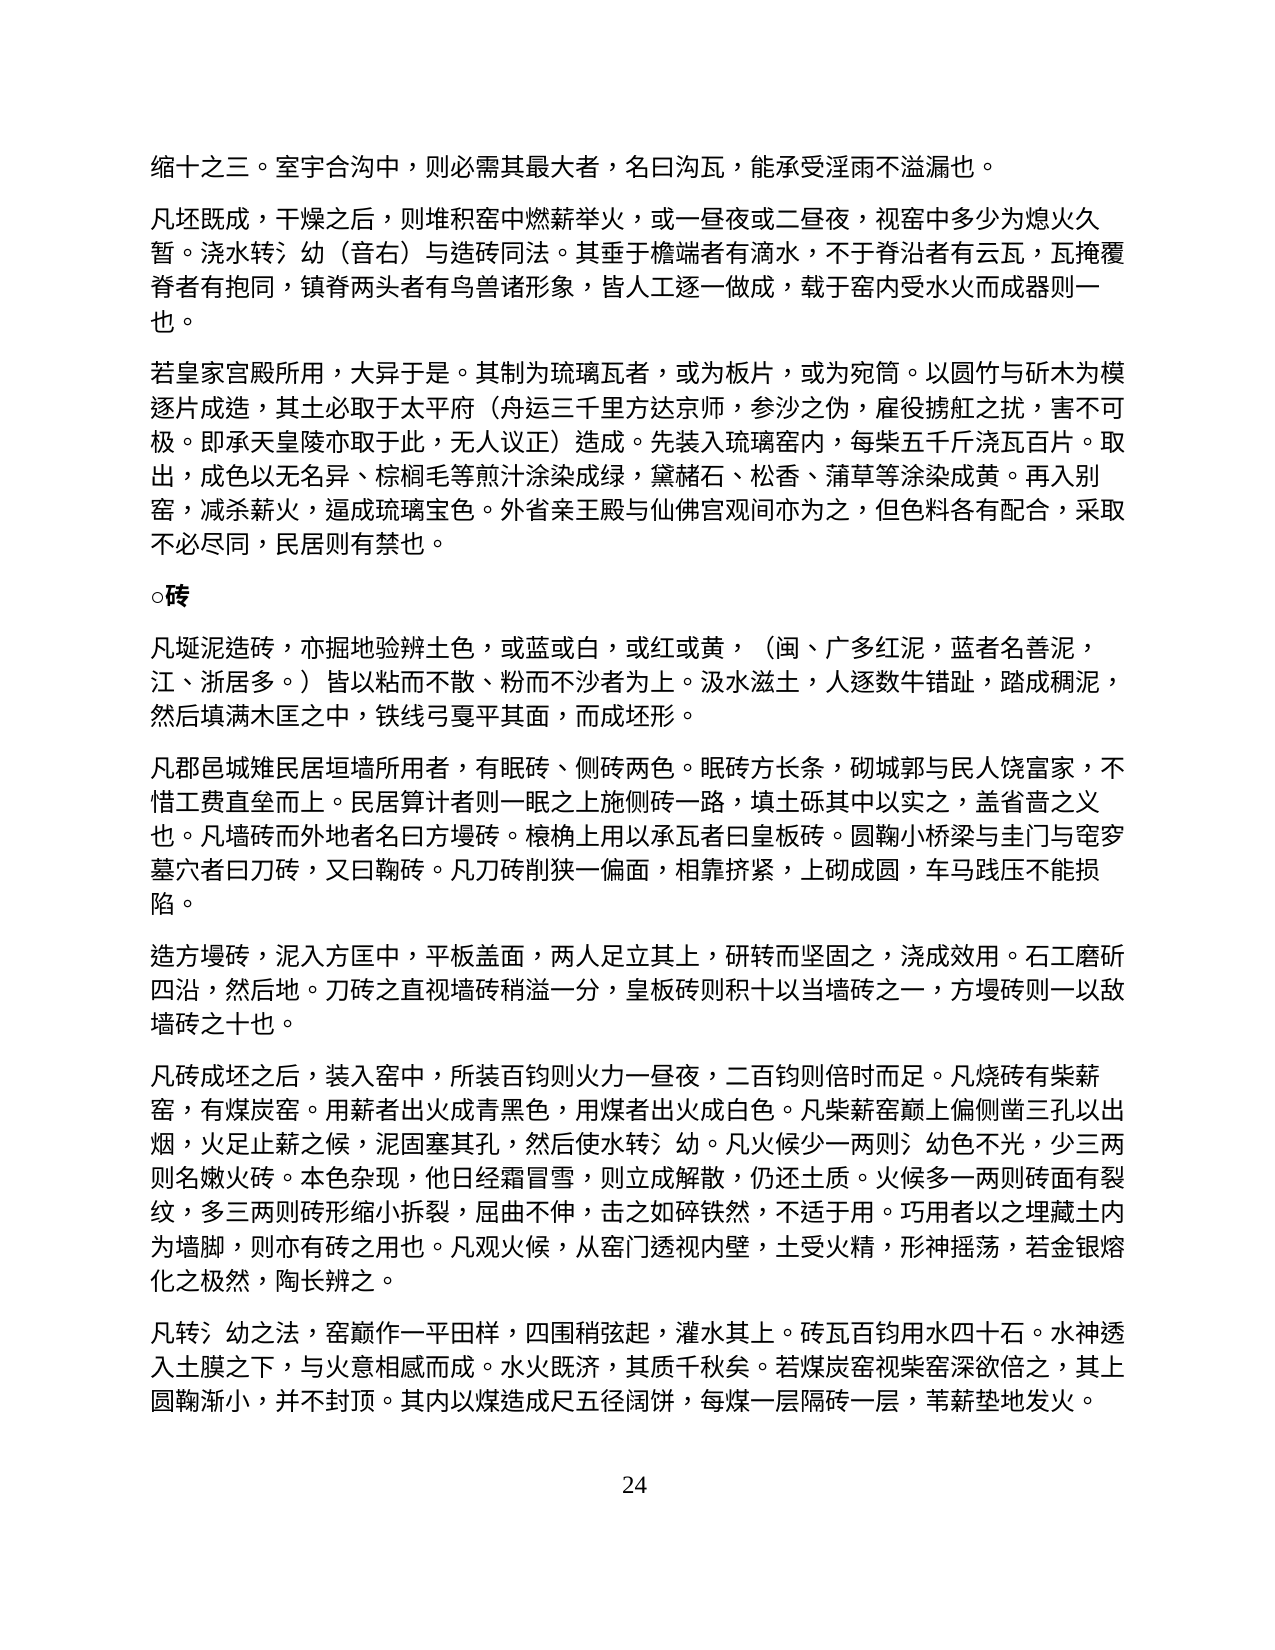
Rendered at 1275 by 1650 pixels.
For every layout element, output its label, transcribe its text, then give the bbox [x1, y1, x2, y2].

text ○砖 [150, 578, 1125, 612]
text 凡坯既成，干燥之后，则堆积窑中燃薪举火，或一昼夜或二昼夜，视窑中多少为熄火久暂。浇水转氵幼（音右）与造砖同法。其垂于檐端者有滴水，不于脊沿者有云瓦，瓦掩覆脊者有抱同，镇脊两头者有鸟兽诸形象，皆人工逐一做成，载于窑内受水火而成器则一也。 [150, 202, 1125, 338]
text 若皇家宫殿所用，大异于是。其制为琉璃瓦者，或为板片，或为宛筒。以圆竹与斫木为模逐片成造，其土必取于太平府（舟运三千里方达京师，参沙之伪，雇役掳舡之扰，害不可极。即承天皇陵亦取于此，无人议正）造成。先装入琉璃窑内，每柴五千斤浇瓦百片。取出，成色以无名异、棕榈毛等煎汁涂染成绿，黛赭石、松香、蒲草等涂染成黄。再入别窑，减杀薪火，逼成琉璃宝色。外省亲王殿与仙佛宫观间亦为之，但色料各有配合，采取不必尽同，民居则有禁也。 [150, 356, 1125, 561]
text 凡埏泥造砖，亦掘地验辨土色，或蓝或白，或红或黄，（闽、广多红泥，蓝者名善泥，江、浙居多。）皆以粘而不散、粉而不沙者为上。汲水滋土，人逐数牛错趾，踏成稠泥，然后填满木匡之中，铁线弓戛平其面，而成坯形。 [150, 630, 1125, 733]
text 凡砖成坯之后，装入窑中，所装百钧则火力一昼夜，二百钧则倍时而足。凡烧砖有柴薪窑，有煤炭窑。用薪者出火成青黑色，用煤者出火成白色。凡柴薪窑巅上偏侧凿三孔以出烟，火足止薪之候，泥固塞其孔，然后使水转氵幼。凡火候少一两则氵幼色不光，少三两则名嫩火砖。本色杂现，他日经霜冒雪，则立成解散，仍还土质。火候多一两则砖面有裂纹，多三两则砖形缩小拆裂，屈曲不伸，击之如碎铁然，不适于用。巧用者以之埋藏土内为墙脚，则亦有砖之用也。凡观火候，从窑门透视内壁，土受火精，形神摇荡，若金银熔化之极然，陶长辨之。 [150, 1059, 1125, 1297]
text 凡转氵幼之法，窑巅作一平田样，四围稍弦起，灌水其上。砖瓦百钧用水四十石。水神透入土膜之下，与火意相感而成。水火既济，其质千秋矣。若煤炭窑视柴窑深欲倍之，其上圆鞠渐小，并不封顶。其内以煤造成尺五径阔饼，每煤一层隔砖一层，苇薪垫地发火。 [150, 1315, 1125, 1417]
text 凡郡邑城雉民居垣墙所用者，有眠砖、侧砖两色。眠砖方长条，砌城郭与民人饶富家，不惜工费直垒而上。民居算计者则一眠之上施侧砖一路，填土砾其中以实之，盖省啬之义也。凡墙砖而外地者名曰方墁砖。榱桷上用以承瓦者曰皇板砖。圆鞠小桥梁与圭门与窀穸墓穴者曰刀砖，又曰鞠砖。凡刀砖削狭一偏面，相靠挤紧，上砌成圆，车马践压不能损陷。 [150, 751, 1125, 921]
text 缩十之三。室宇合沟中，则必需其最大者，名曰沟瓦，能承受淫雨不溢漏也。 [150, 150, 1125, 184]
text 造方墁砖，泥入方匡中，平板盖面，两人足立其上，研转而坚固之，浇成效用。石工磨斫四沿，然后地。刀砖之直视墙砖稍溢一分，皇板砖则积十以当墙砖之一，方墁砖则一以敌墙砖之十也。 [150, 939, 1125, 1041]
